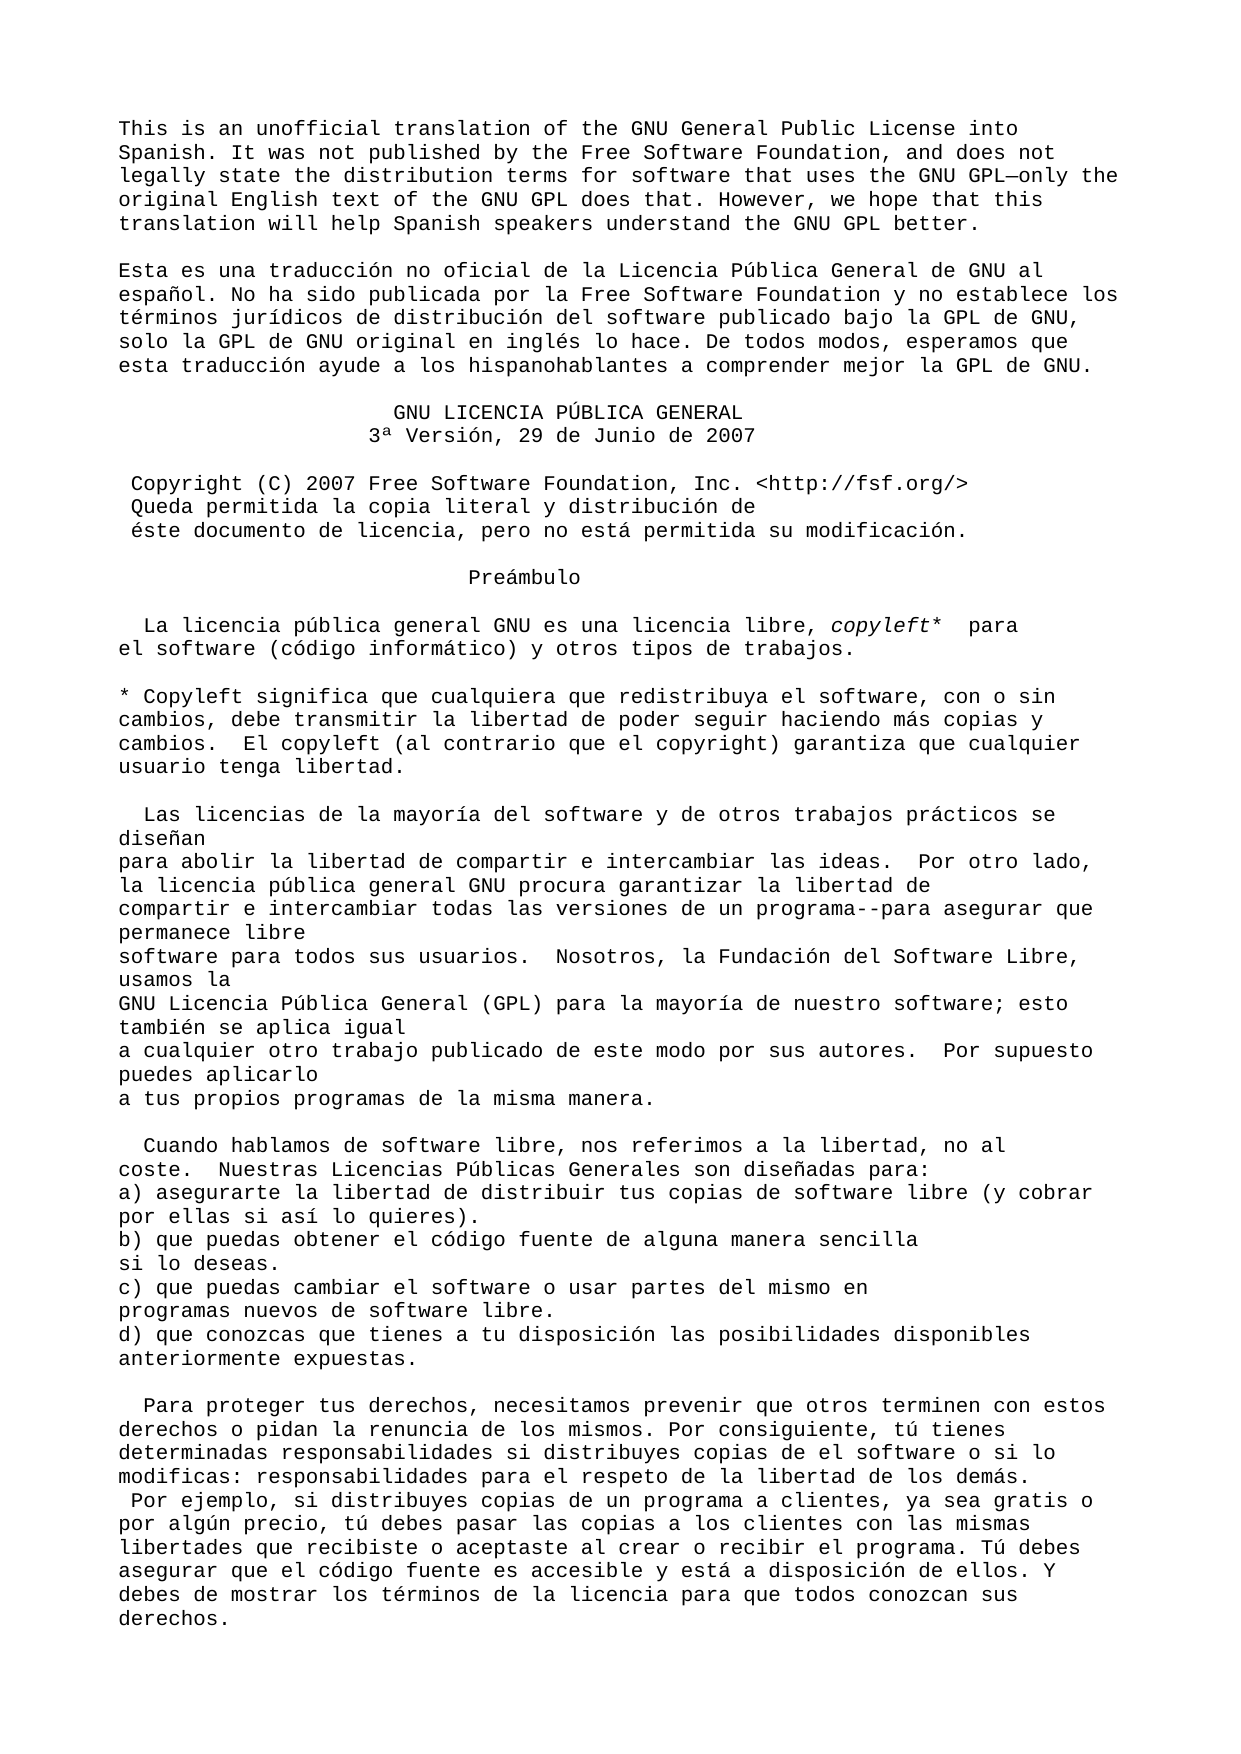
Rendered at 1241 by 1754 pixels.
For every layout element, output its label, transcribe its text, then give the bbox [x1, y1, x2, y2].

text a tus propios programas de la misma manera. [118, 1088, 1122, 1111]
text software para todos sus usuarios. Nosotros, la Fundación del Software Libre, usamos la [118, 946, 1122, 993]
text si lo deseas. [118, 1253, 1122, 1277]
text para abolir la libertad de compartir e intercambiar las ideas. Por otro lado, [118, 851, 1122, 875]
text a) asegurarte la libertad de distribuir tus copias de software libre (y cobrar por ellas si así lo quieres). [118, 1182, 1122, 1229]
text * Copyleft significa que cualquiera que redistribuya el software, con o sin cambios, debe transmitir la libertad de poder seguir haciendo más copias y cambios. El copyleft (al contrario que el copyright) garantiza que cualquier usuario tenga libertad. [118, 686, 1122, 780]
text coste. Nuestras Licencias Públicas Generales son diseñadas para: [118, 1158, 1122, 1182]
text Para proteger tus derechos, necesitamos prevenir que otros terminen con estos derechos o pidan la renuncia de los mismos. Por consiguiente, tú tienes determinadas responsabilidades si distribuyes copias de el software o si lo modificas: responsabilidades para el respeto de la libertad de los demás. [118, 1395, 1122, 1489]
text GNU Licencia Pública General (GPL) para la mayoría de nuestro software; esto también se aplica igual [118, 993, 1122, 1040]
text This is an unofficial translation of the GNU General Public License into Spanish. It was not published by the Free Software Foundation, and does not legally state the distribution terms for software that uses the GNU GPL—only the original English text of the GNU GPL does that. However, we hope that this translation will help Spanish speakers understand the GNU GPL better. [118, 118, 1122, 236]
text a cualquier otro trabajo publicado de este modo por sus autores. Por supuesto puedes aplicarlo [118, 1040, 1122, 1088]
text c) que puedas cambiar el software o usar partes del mismo en [118, 1277, 1122, 1300]
text éste documento de licencia, pero no está permitida su modificación. [118, 520, 1122, 544]
text Las licencias de la mayoría del software y de otros trabajos prácticos se diseñan [118, 804, 1122, 851]
text Esta es una traducción no oficial de la Licencia Pública General de GNU al español. No ha sido publicada por la Free Software Foundation y no establece los términos jurídicos de distribución del software publicado bajo la GPL de GNU, solo la GPL de GNU original en inglés lo hace. De todos modos, esperamos que esta traducción ayude a los hispanohablantes a comprender mejor la GPL de GNU. [118, 260, 1122, 378]
text b) que puedas obtener el código fuente de alguna manera sencilla [118, 1229, 1122, 1253]
text 3ª Versión, 29 de Junio de 2007 [118, 426, 1122, 449]
text Por ejemplo, si distribuyes copias de un programa a clientes, ya sea gratis o por algún precio, tú debes pasar las copias a los clientes con las mismas libertades que recibiste o aceptaste al crear o recibir el programa. Tú debes asegurar que el código fuente es accesible y está a disposición de ellos. Y debes de mostrar los términos de la licencia para que todos conozcan sus derechos. [118, 1489, 1122, 1631]
text La licencia pública general GNU es una licencia libre, copyleft* para [118, 615, 1122, 638]
text Queda permitida la copia literal y distribución de [118, 496, 1122, 520]
text GNU LICENCIA PÚBLICA GENERAL [118, 402, 1122, 426]
text el software (código informático) y otros tipos de trabajos. [118, 638, 1122, 662]
text compartir e intercambiar todas las versiones de un programa--para asegurar que permanece libre [118, 898, 1122, 946]
text Copyright (C) 2007 Free Software Foundation, Inc. <http://fsf.org/> [118, 473, 1122, 496]
text d) que conozcas que tienes a tu disposición las posibilidades disponibles anteriormente expuestas. [118, 1324, 1122, 1371]
text la licencia pública general GNU procura garantizar la libertad de [118, 875, 1122, 898]
text Preámbulo [118, 567, 1122, 591]
text programas nuevos de software libre. [118, 1300, 1122, 1324]
text Cuando hablamos de software libre, nos referimos a la libertad, no al [118, 1135, 1122, 1158]
